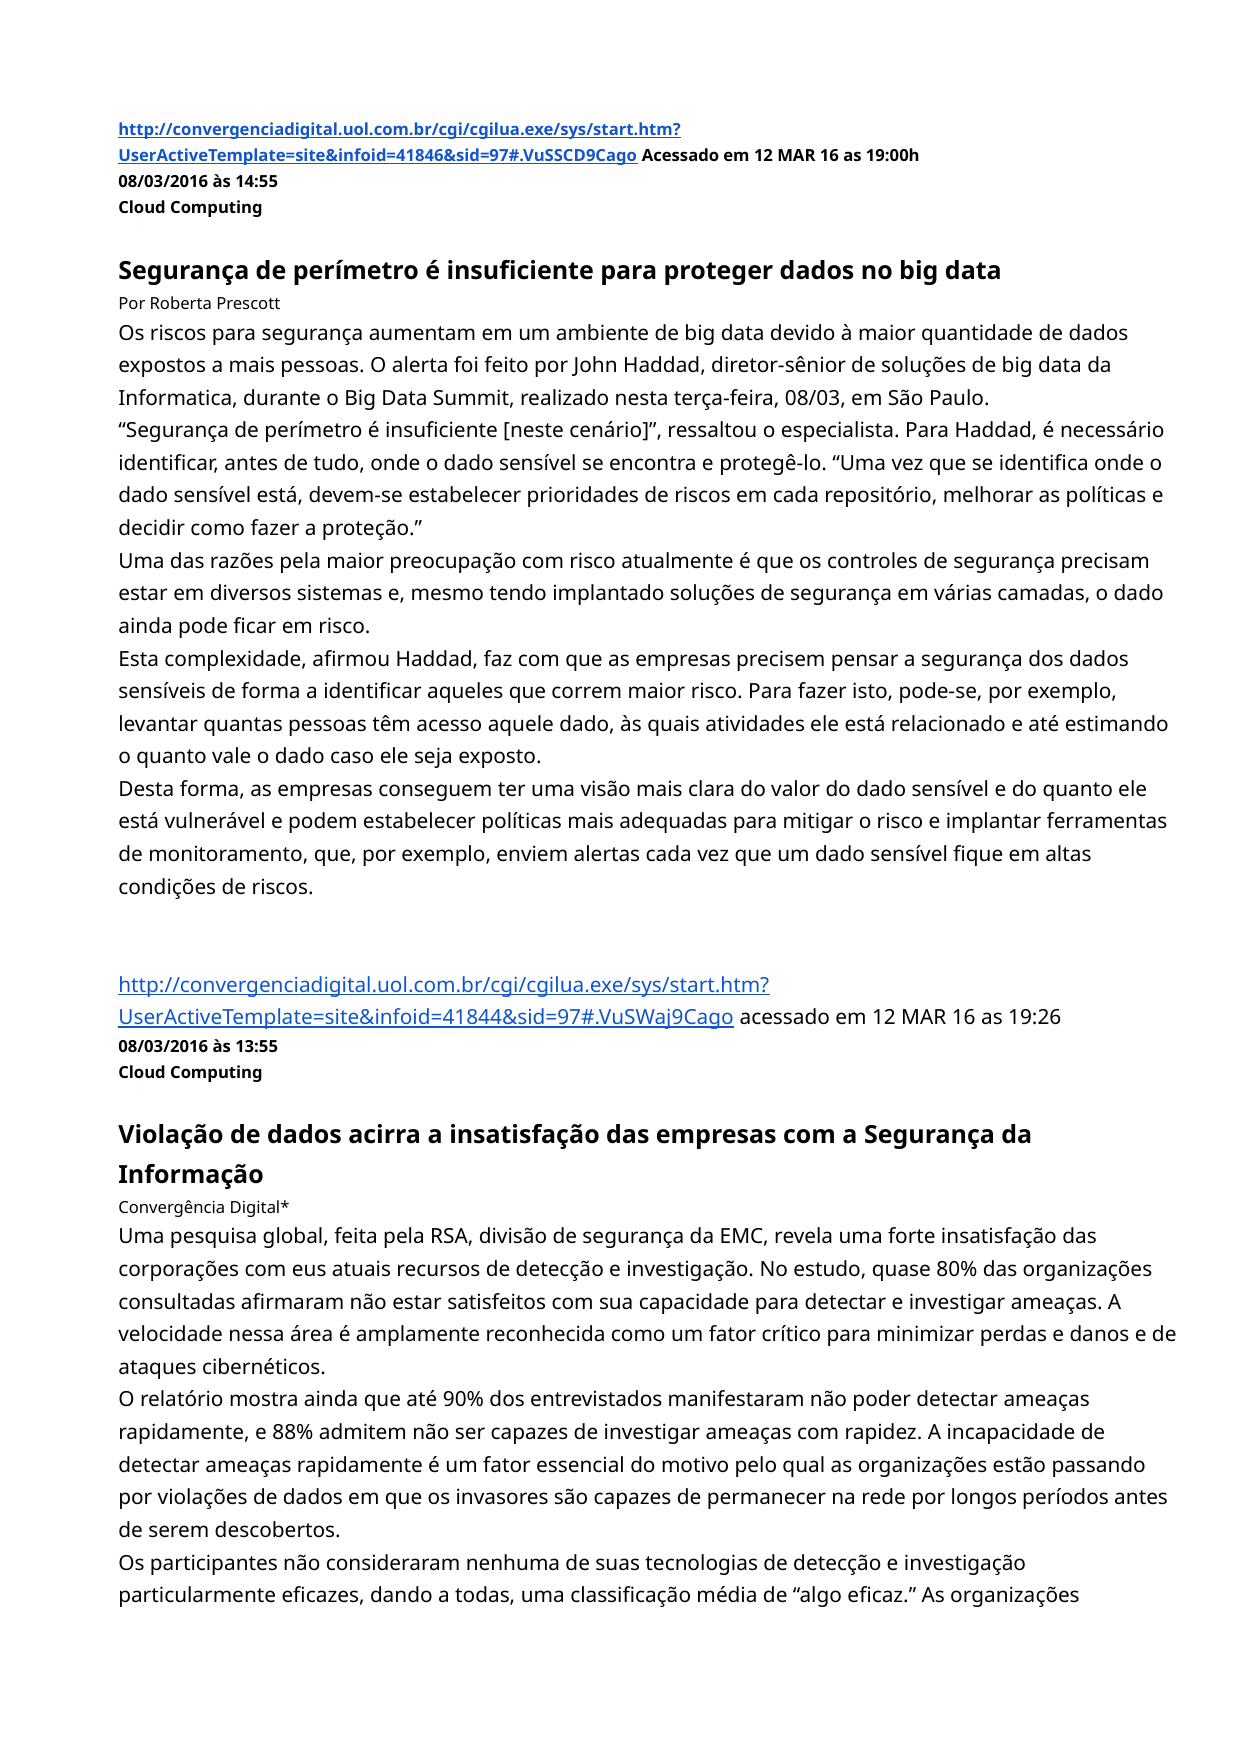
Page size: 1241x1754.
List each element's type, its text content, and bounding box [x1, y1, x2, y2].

text Segurança de perímetro é insuficiente para proteger dados no big data [118, 252, 1181, 286]
text http://convergenciadigital.uol.com.br/cgi/cgilua.exe/sys/start.htm?UserActiveTemplate=site&infoid=41846&sid=97#.VuSSCD9Cago Acessado em 12 MAR 16 as 19:00h [118, 118, 1181, 167]
text Esta complexidade, afirmou Haddad, faz com que as empresas precisem pensar a segurança dos dados sensíveis de forma a identificar aqueles que correm maior risco. Para fazer isto, pode-se, por exemplo, levantar quantas pessoas têm acesso aquele dado, às quais atividades ele está relacionado e até estimando o quanto vale o dado caso ele seja exposto. [118, 644, 1181, 770]
text 08/03/2016 às 14:55 [118, 170, 1181, 193]
text Violação de dados acirra a insatisfação das empresas com a Segurança da Informação [118, 1117, 1181, 1190]
text Uma das razões pela maior preocupação com risco atualmente é que os controles de segurança precisam estar em diversos sistemas e, mesmo tendo implantado soluções de segurança em várias camadas, o dado ainda pode ficar em risco. [118, 546, 1181, 639]
text Desta forma, as empresas conseguem ter uma visão mais clara do valor do dado sensível e do quanto ele está vulnerável e podem estabelecer políticas mais adequadas para mitigar o risco e implantar ferramentas de monitoramento, que, por exemplo, enviem alertas cada vez que um dado sensível fique em altas condições de riscos. [118, 774, 1181, 900]
text Os riscos para segurança aumentam em um ambiente de big data devido à maior quantidade de dados expostos a mais pessoas. O alerta foi feito por John Haddad, diretor-sênior de soluções de big data da Informatica, durante o Big Data Summit, realizado nesta terça-feira, 08/03, em São Paulo. [118, 318, 1181, 411]
text Uma pesquisa global, feita pela RSA, divisão de segurança da EMC, revela uma forte insatisfação das corporações com eus atuais recursos de detecção e investigação. No estudo, quase 80% das organizações consultadas afirmaram não estar satisfeitos com sua capacidade para detectar e investigar ameaças. A velocidade nessa área é amplamente reconhecida como um fator crítico para minimizar perdas e danos e de ataques cibernéticos. [118, 1222, 1181, 1380]
text Cloud Computing [118, 196, 1181, 219]
text Os participantes não consideraram nenhuma de suas tecnologias de detecção e investigação particularmente eficazes, dando a todas, uma classificação média de “algo eficaz.” As organizações [118, 1548, 1181, 1609]
text Cloud Computing [118, 1061, 1181, 1084]
text 08/03/2016 às 13:55 [118, 1035, 1181, 1058]
text O relatório mostra ainda que até 90% dos entrevistados manifestaram não poder detectar ameaças rapidamente, e 88% admitem não ser capazes de investigar ameaças com rapidez. A incapacidade de detectar ameaças rapidamente é um fator essencial do motivo pelo qual as organizações estão passando por violações de dados em que os invasores são capazes de permanecer na rede por longos períodos antes de serem descobertos. [118, 1384, 1181, 1543]
text Convergência Digital* [118, 1196, 1181, 1218]
text “Segurança de perímetro é insuficiente [neste cenário]”, ressaltou o especialista. Para Haddad, é necessário identificar, antes de tudo, onde o dado sensível se encontra e protegê-lo. “Uma vez que se identifica onde o dado sensível está, devem-se estabelecer prioridades de riscos em cada repositório, melhorar as políticas e decidir como fazer a proteção.” [118, 415, 1181, 542]
text Por Roberta Prescott [118, 292, 1181, 314]
text http://convergenciadigital.uol.com.br/cgi/cgilua.exe/sys/start.htm?UserActiveTemplate=site&infoid=41844&sid=97#.VuSWaj9Cago acessado em 12 MAR 16 as 19:26 [118, 970, 1181, 1031]
